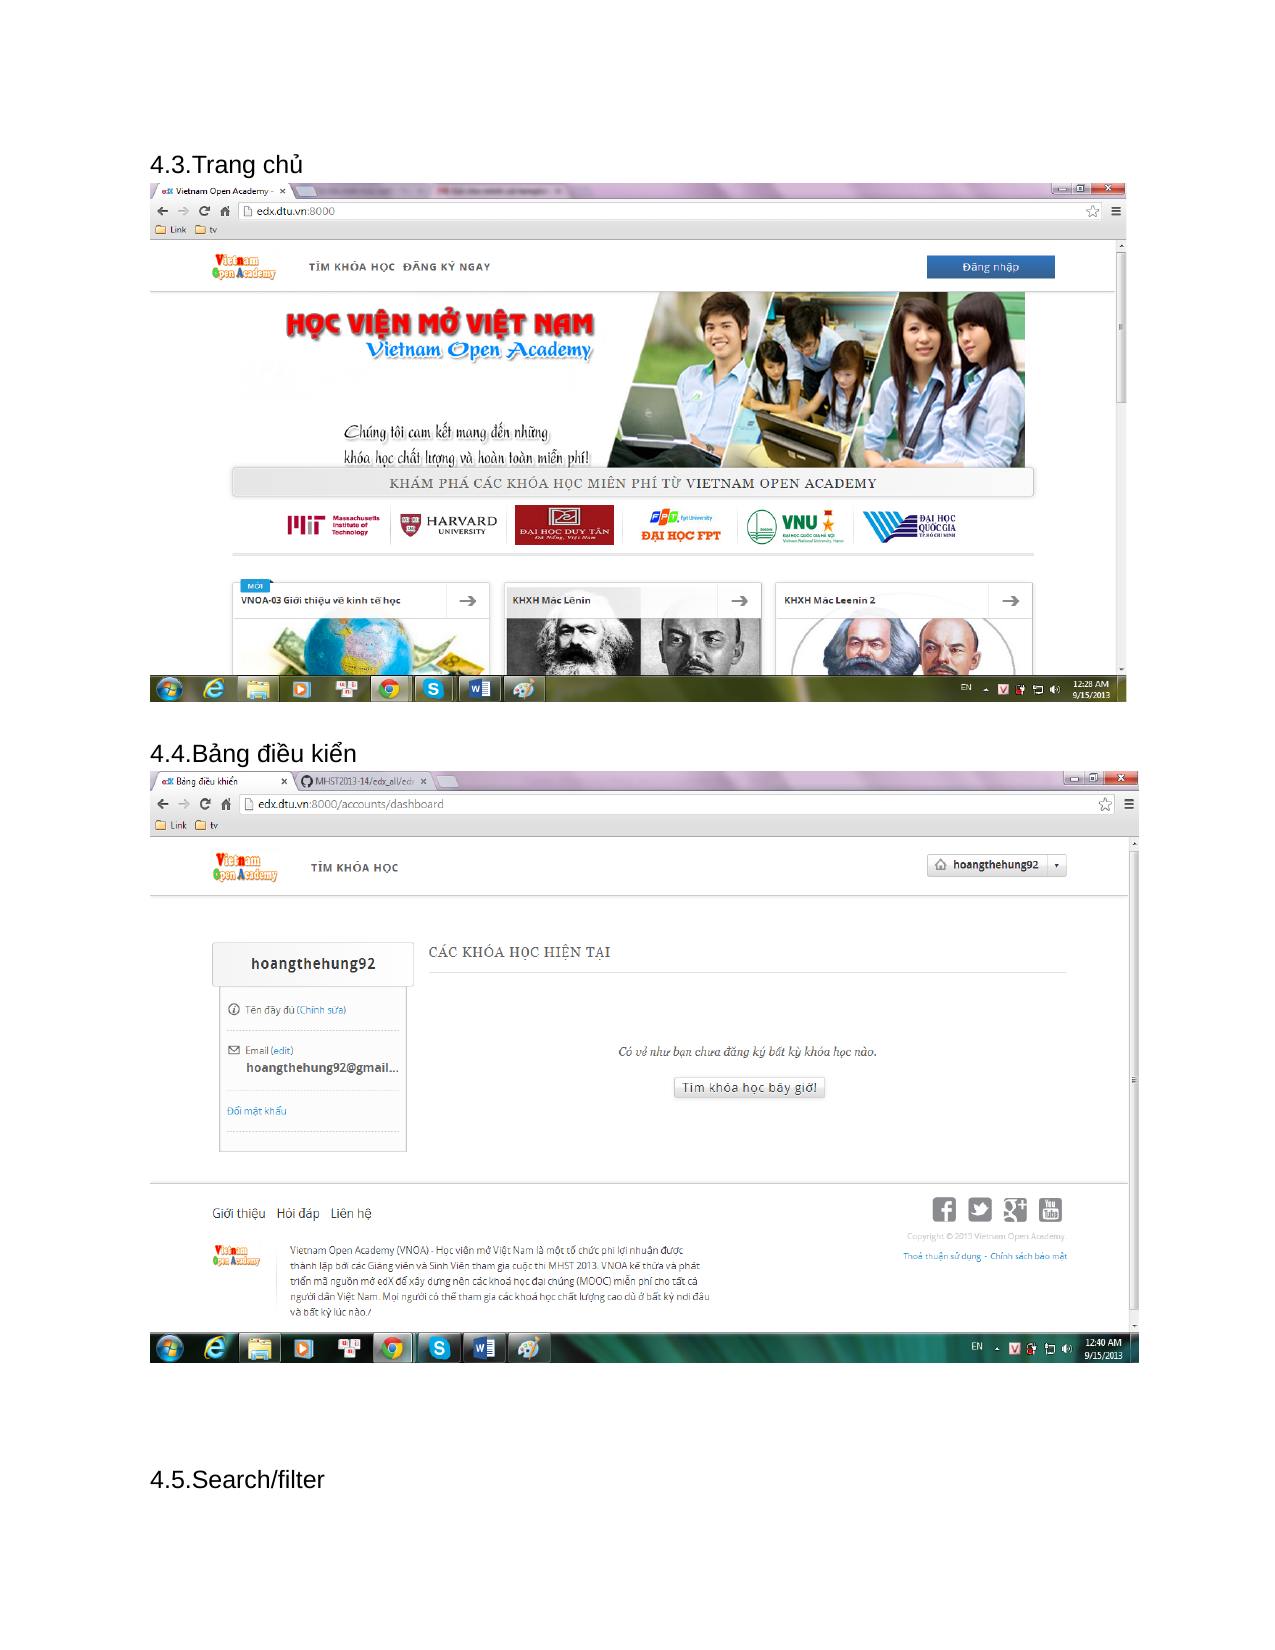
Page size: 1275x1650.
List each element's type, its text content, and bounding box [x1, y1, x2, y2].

text 4.3.Trang chủ [150, 150, 1125, 179]
text 4.5.Search/filter [150, 1465, 1125, 1494]
text 4.4.Bảng điều kiển [150, 739, 1125, 767]
